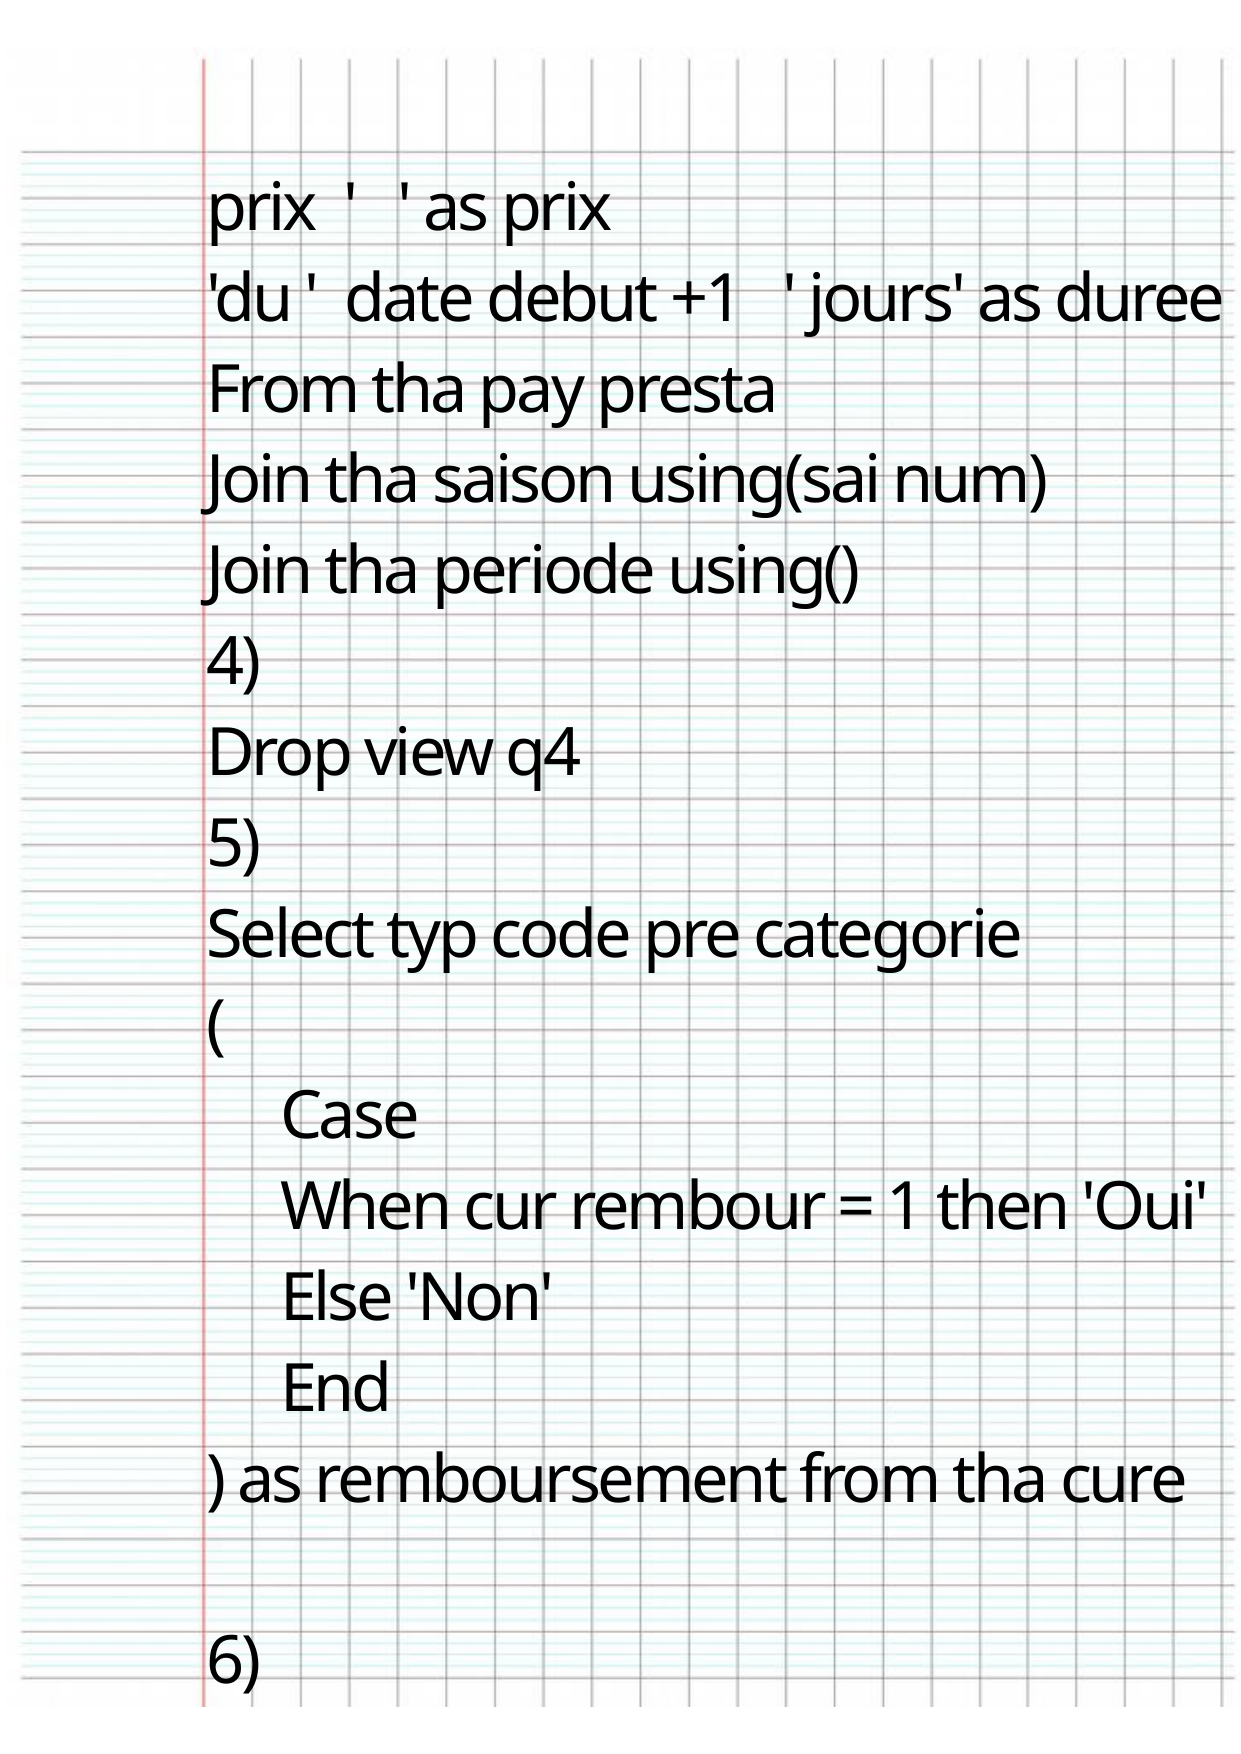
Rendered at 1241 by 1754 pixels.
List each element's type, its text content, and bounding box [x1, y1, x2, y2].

text Case [206, 1067, 1240, 1158]
text 4) [206, 613, 1240, 704]
text 5) [206, 795, 1240, 886]
picture [5, 47, 1241, 1707]
text ( [206, 977, 1240, 1067]
text Join tha saison using(sai num) [206, 432, 1240, 522]
text When cur rembour = 1 then 'Oui' [206, 1158, 1240, 1249]
text Drop view q4 [206, 704, 1240, 795]
text Select typ code pre categorie [206, 886, 1240, 977]
text 6) [206, 1612, 1240, 1703]
text Join tha periode using() [206, 522, 1240, 613]
text ) as remboursement from tha cure [206, 1431, 1240, 1522]
text prix ' ' as prix [206, 159, 1240, 250]
text 'du ' date debut +1 ' jours' as duree [206, 250, 1240, 341]
text End [206, 1340, 1240, 1431]
text Else 'Non' [206, 1249, 1240, 1340]
text From tha pay presta [206, 341, 1240, 432]
